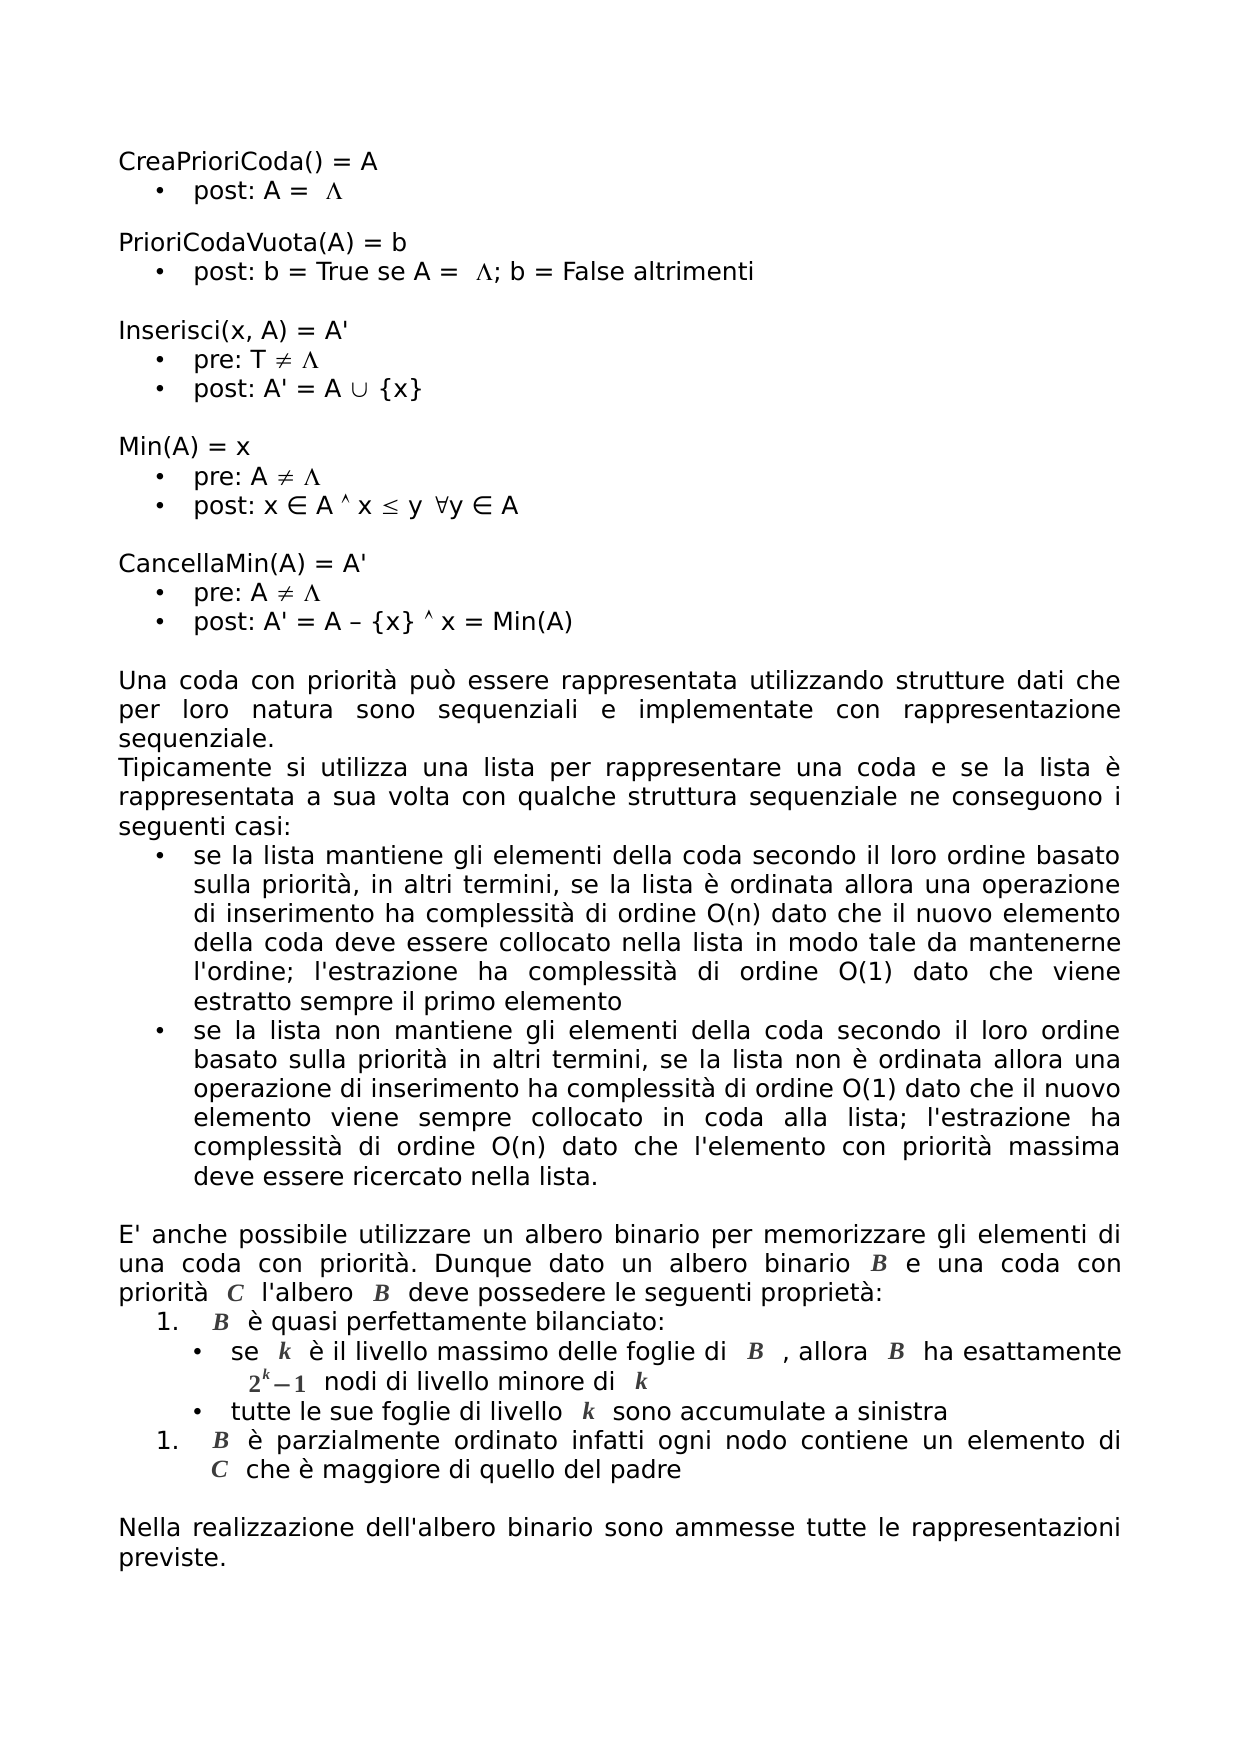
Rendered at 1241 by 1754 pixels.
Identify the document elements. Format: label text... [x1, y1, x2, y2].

text Inserisci(x, A) = A' [118, 316, 1122, 345]
list seè il livello massimo delle foglie di, alloraha esattamentenodi di livello minore di [193, 1337, 1122, 1397]
list pre: A ¹ L [156, 462, 1122, 491]
list pre: A ¹ L [156, 578, 1122, 607]
list post: x ∈ A Ù x £ y "y ∈ A [156, 491, 1122, 520]
text Una coda con priorità può essere rappresentata utilizzando strutture dati che per loro natura sono sequenziali e implementate con rappresentazione sequenziale. [118, 666, 1122, 753]
text Tipicamente si utilizza una lista per rappresentare una coda e se la lista è rappresentata a sua volta con qualche struttura sequenziale ne conseguono i seguenti casi: [118, 753, 1122, 841]
list tutte le sue foglie di livellosono accumulate a sinistra [193, 1397, 1122, 1426]
text Min(A) = x [118, 432, 1122, 462]
list post: A' = A – {x} Ù x = Min(A) [156, 607, 1122, 637]
list è parzialmente ordinato infatti ogni nodo contiene un elemento diche è maggiore di quello del padre [156, 1426, 1122, 1484]
list post: b = True se A = L; b = False altrimenti [156, 257, 1122, 287]
text Nella realizzazione dell'albero binario sono ammesse tutte le rappresentazioni previste. [118, 1514, 1122, 1572]
text CancellaMin(A) = A' [118, 549, 1122, 578]
list post: A' = A È {x} [156, 374, 1122, 403]
list se la lista mantiene gli elementi della coda secondo il loro ordine basato sulla priorità, in altri termini, se la lista è ordinata allora una operazione di inserimento ha complessità di ordine O(n) dato che il nuovo elemento della coda deve essere collocato nella lista in modo tale da mantenerne l'ordine; l'estrazione ha complessità di ordine O(1) dato che viene estratto sempre il primo elemento [156, 841, 1122, 1016]
list è quasi perfettamente bilanciato: [156, 1307, 1122, 1337]
list pre: T ¹ L [156, 345, 1122, 374]
text PrioriCodaVuota(A) = b [118, 228, 1122, 257]
text CreaPrioriCoda() = A [118, 147, 1122, 176]
list post: A = L [156, 176, 1122, 206]
text E' anche possibile utilizzare un albero binario per memorizzare gli elementi di una coda con priorità. Dunque dato un albero binarioe una coda con prioritàl'alberodeve possedere le seguenti proprietà: [118, 1220, 1122, 1307]
list se la lista non mantiene gli elementi della coda secondo il loro ordine basato sulla priorità in altri termini, se la lista non è ordinata allora una operazione di inserimento ha complessità di ordine O(1) dato che il nuovo elemento viene sempre collocato in coda alla lista; l'estrazione ha complessità di ordine O(n) dato che l'elemento con priorità massima deve essere ricercato nella lista. [156, 1016, 1122, 1191]
